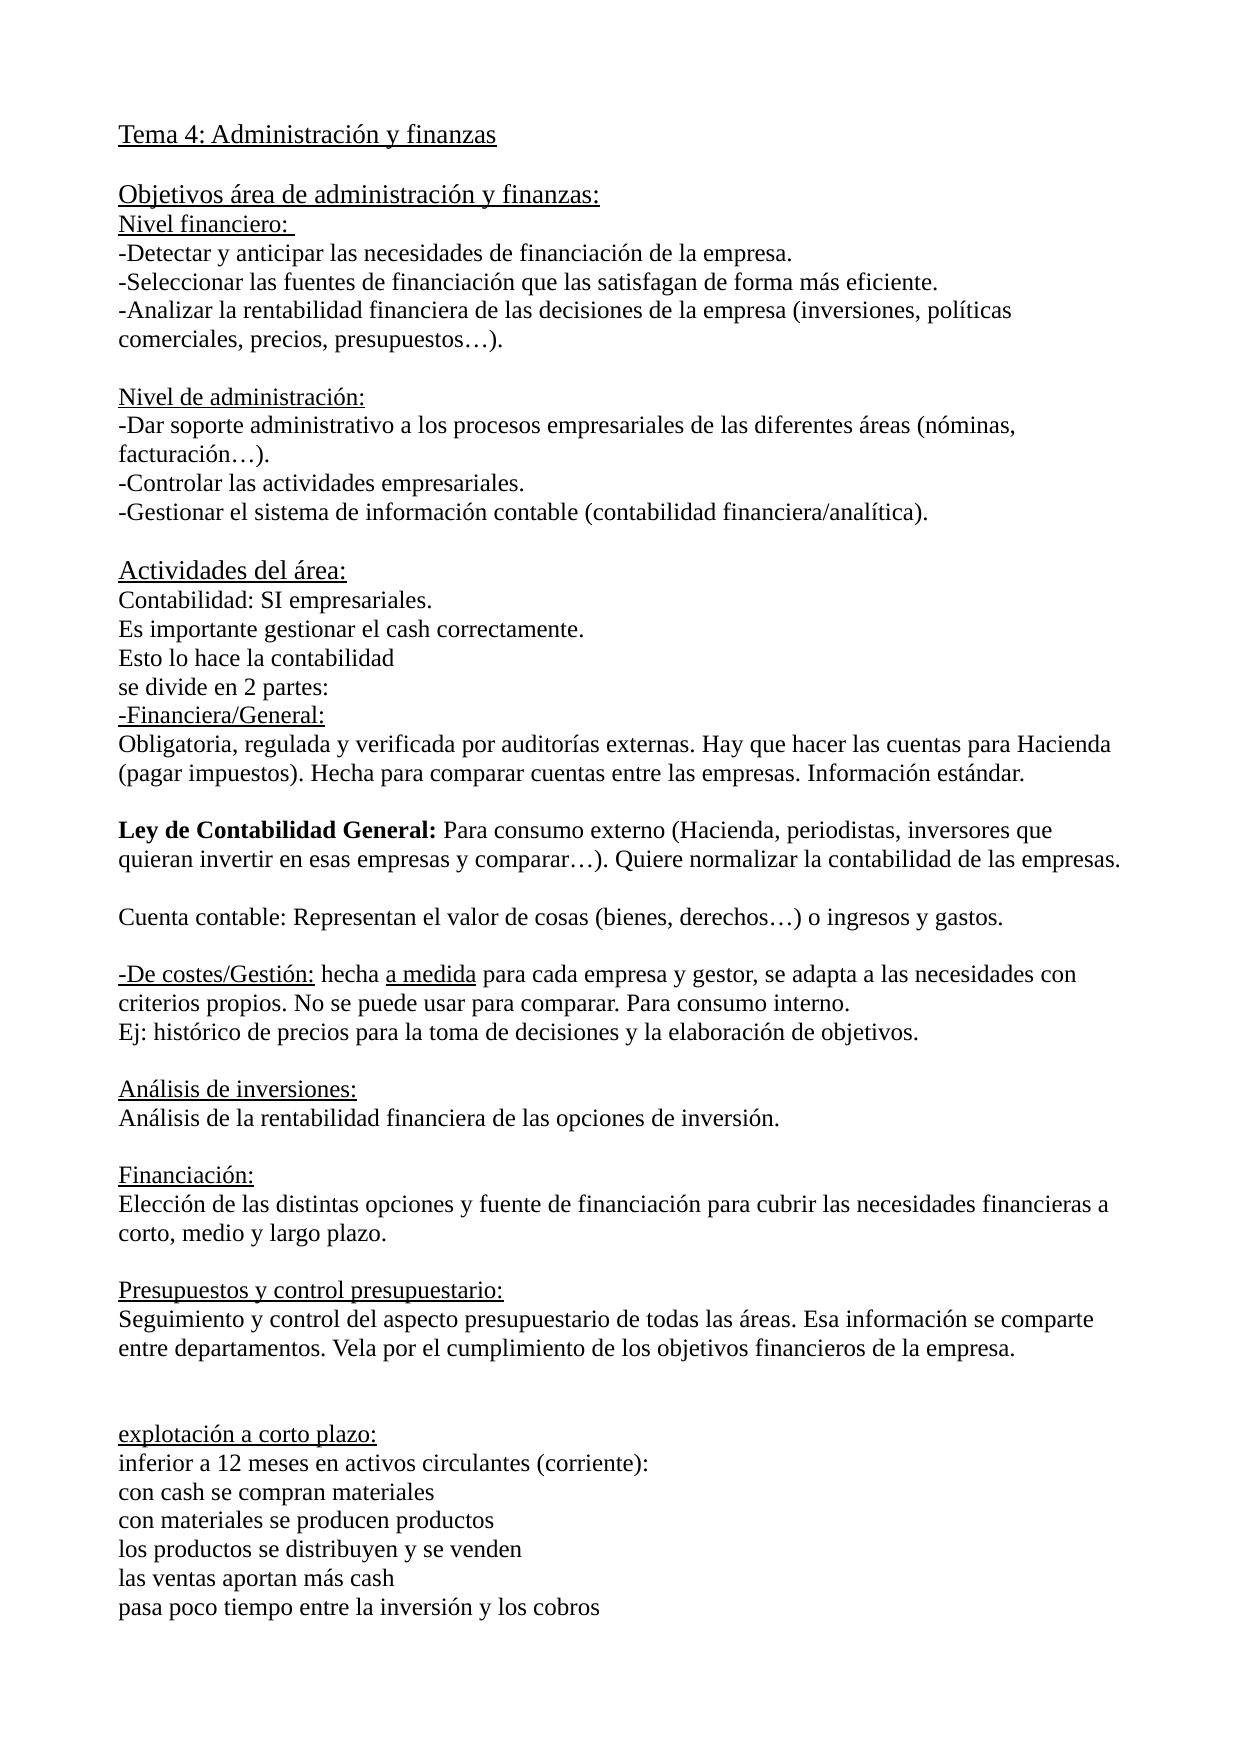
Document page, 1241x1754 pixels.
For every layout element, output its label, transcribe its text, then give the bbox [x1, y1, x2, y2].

text -Financiera/General: [118, 700, 1122, 729]
text Contabilidad: SI empresariales. [118, 585, 1122, 614]
text Tema 4: Administración y finanzas [118, 118, 1122, 149]
text con cash se compran materiales [118, 1477, 1122, 1505]
text Análisis de inversiones: [118, 1074, 1122, 1103]
text los productos se distribuyen y se venden [118, 1534, 1122, 1563]
text inferior a 12 meses en activos circulantes (corriente): [118, 1448, 1122, 1477]
text explotación a corto plazo: [118, 1419, 1122, 1448]
text Obligatoria, regulada y verificada por auditorías externas. Hay que hacer las cuentas para Hacienda (pagar impuestos). Hecha para comparar cuentas entre las empresas. Información estándar. [118, 729, 1122, 787]
text -Seleccionar las fuentes de financiación que las satisfagan de forma más eficiente. [118, 267, 1122, 295]
text con materiales se producen productos [118, 1505, 1122, 1534]
text se divide en 2 partes: [118, 672, 1122, 700]
text Actividades del área: [118, 554, 1122, 585]
text Es importante gestionar el cash correctamente. [118, 614, 1122, 643]
text -Detectar y anticipar las necesidades de financiación de la empresa. [118, 238, 1122, 267]
text Nivel financiero: [118, 209, 1122, 238]
text -Dar soporte administrativo a los procesos empresariales de las diferentes áreas (nóminas, facturación…). [118, 410, 1122, 468]
text -Analizar la rentabilidad financiera de las decisiones de la empresa (inversiones, políticas comerciales, precios, presupuestos…). [118, 295, 1122, 353]
text pasa poco tiempo entre la inversión y los cobros [118, 1592, 1122, 1620]
text las ventas aportan más cash [118, 1563, 1122, 1592]
text Elección de las distintas opciones y fuente de financiación para cubrir las necesidades financieras a corto, medio y largo plazo. [118, 1189, 1122, 1247]
text -De costes/Gestión: hecha a medida para cada empresa y gestor, se adapta a las necesidades con criterios propios. No se puede usar para comparar. Para consumo interno. [118, 959, 1122, 1017]
text Cuenta contable: Representan el valor de cosas (bienes, derechos…) o ingresos y gastos. [118, 902, 1122, 930]
text Objetivos área de administración y finanzas: [118, 178, 1122, 209]
text Ej: histórico de precios para la toma de decisiones y la elaboración de objetivos. [118, 1017, 1122, 1045]
text Esto lo hace la contabilidad [118, 643, 1122, 672]
text Nivel de administración: [118, 382, 1122, 410]
text Análisis de la rentabilidad financiera de las opciones de inversión. [118, 1103, 1122, 1132]
text -Controlar las actividades empresariales. [118, 468, 1122, 497]
text Ley de Contabilidad General: Para consumo externo (Hacienda, periodistas, inversores que quieran invertir en esas empresas y comparar…). Quiere normalizar la contabilidad de las empresas. [118, 815, 1122, 873]
text Presupuestos y control presupuestario: [118, 1275, 1122, 1304]
text -Gestionar el sistema de información contable (contabilidad financiera/analítica). [118, 497, 1122, 525]
text Financiación: [118, 1160, 1122, 1189]
text Seguimiento y control del aspecto presupuestario de todas las áreas. Esa información se comparte entre departamentos. Vela por el cumplimiento de los objetivos financieros de la empresa. [118, 1304, 1122, 1362]
